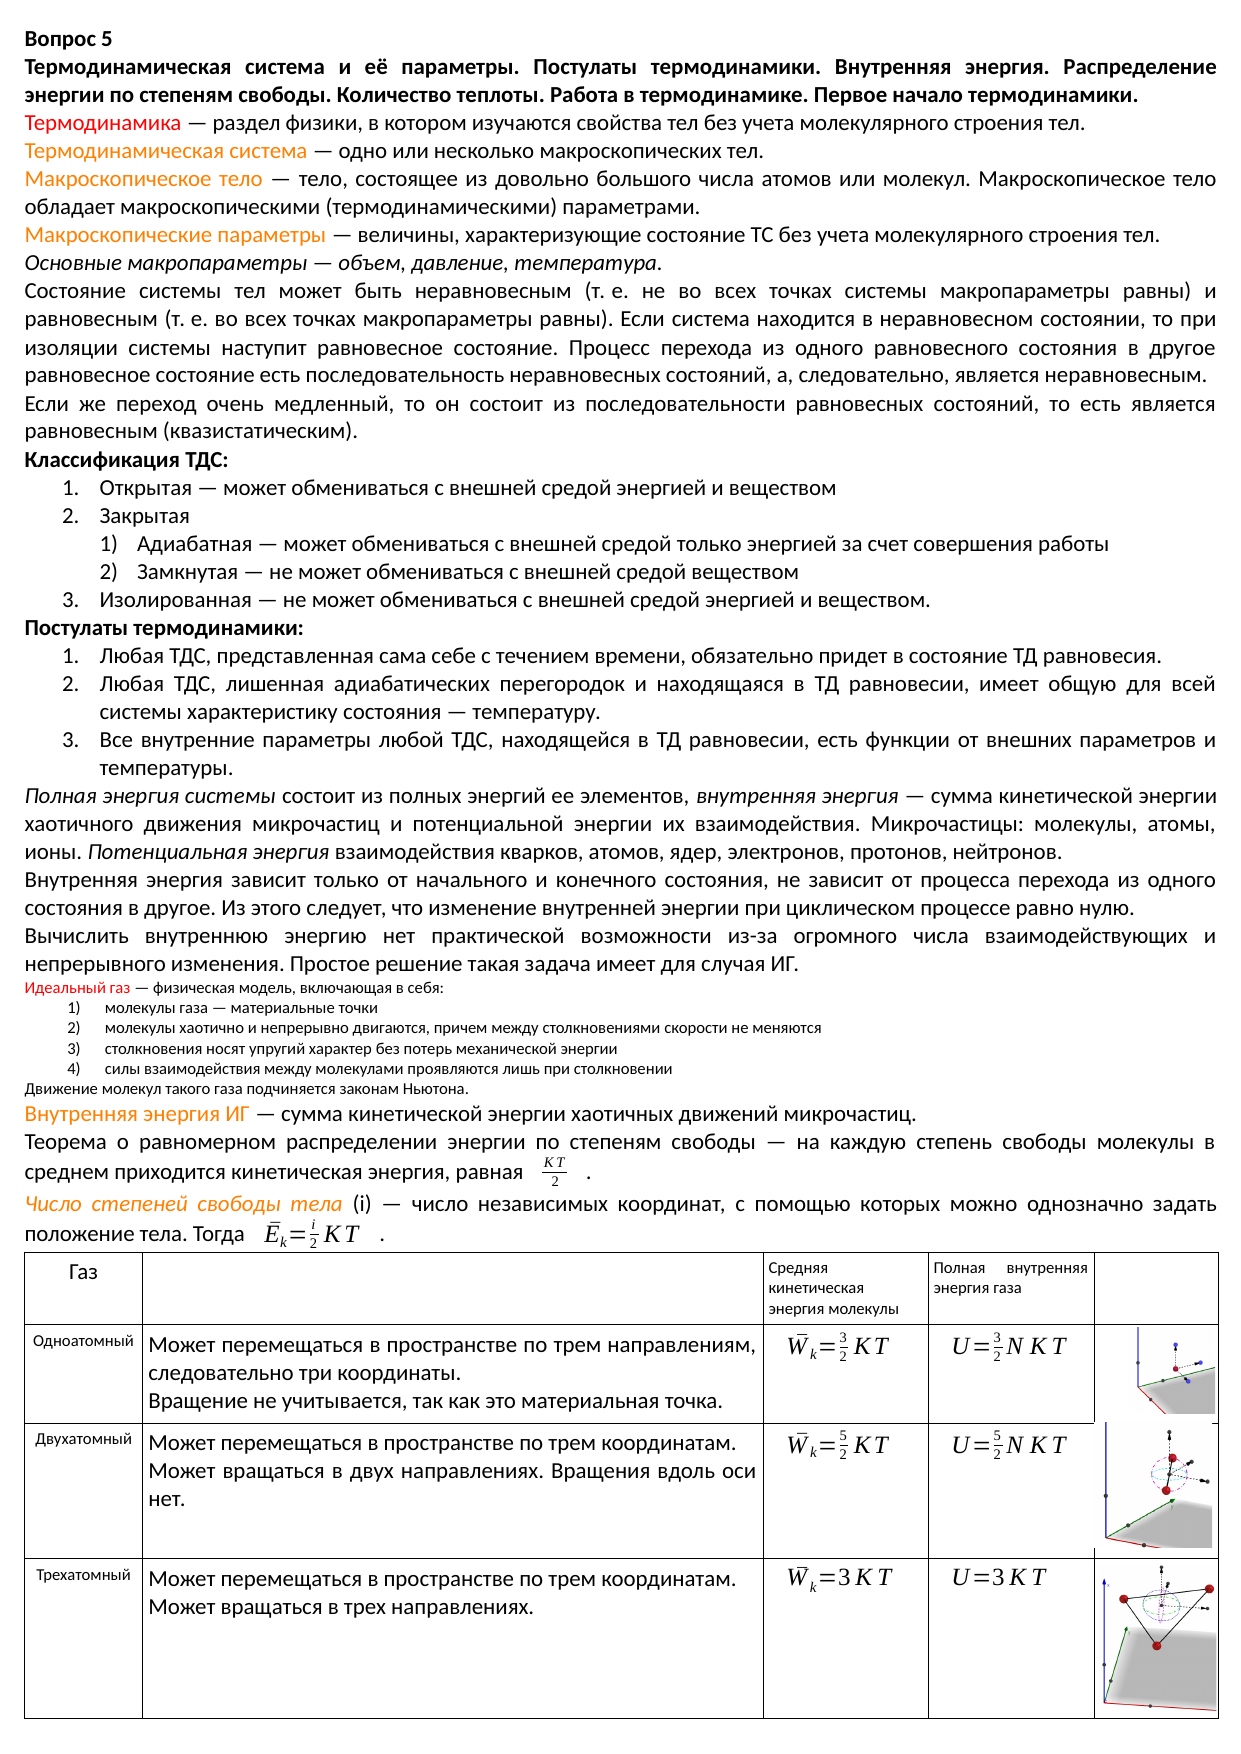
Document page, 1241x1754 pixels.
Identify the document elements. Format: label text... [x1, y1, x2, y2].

table_cell Может перемещаться в пространстве по трем направлениям, следовательно три координаты. Вращение не учитывается, так как это материальная точка. [143, 1325, 763, 1422]
table_cell Может перемещаться в пространстве по трем координатам. Может вращаться в трех направлениях. [143, 1559, 763, 1718]
text Состояние системы тел может быть неравновесным (т. е. не во всех точках системы макропараметры равны) и равновесным (т. е. во всех точках макропараметры равны). Если система находится в неравновесном состоянии, то при изоляции системы наступит равновесное состояние. Процесс перехода из одного равновесного состояния в другое равновесное состояние есть последовательность неравновесных состояний, а, следовательно, является неравновесным. [24, 277, 1218, 389]
table_cell [929, 1325, 1094, 1422]
text Термодинамика — раздел физики, в котором изучаются свойства тел без учета молекулярного строения тел. [24, 108, 1218, 136]
picture [1131, 1563, 1192, 1714]
picture [1158, 1329, 1199, 1414]
list силы взаимодействия между молекулами проявляются лишь при столкновении [67, 1058, 1218, 1079]
text Основные макропараметры — объем, давление, температура. [24, 248, 1218, 277]
text Идеальный газ — физическая модель, включающая в себя: [24, 977, 1218, 997]
list Изолированная — не может обмениваться с внешней средой энергией и веществом. [62, 585, 1218, 613]
text Внутренняя энергия ИГ — сумма кинетической энергии хаотичных движений микрочастиц. [24, 1099, 1218, 1127]
table_cell [764, 1559, 928, 1718]
table_cell Может перемещаться в пространстве по трем координатам. Может вращаться в двух направлениях. Вращения вдоль оси нет. [143, 1424, 763, 1558]
text Внутренняя энергия зависит только от начального и конечного состояния, не зависит от процесса перехода из одного состояния в другое. Из этого следует, что изменение внутренней энергии при циклическом процессе равно нулю. [24, 865, 1218, 921]
list Любая ТДС, представленная сама себе с течением времени, обязательно придет в состояние ТД равновесия. [62, 641, 1218, 669]
list молекулы хаотично и непрерывно двигаются, причем между столкновениями скорости не меняются [67, 1018, 1218, 1038]
text Термодинамическая система и её параметры. Постулаты термодинамики. Внутренняя энергия. Распределение энергии по степеням свободы. Количество теплоты. Работа в термодинамике. Первое начало термодинамики. [24, 52, 1218, 108]
text Классификация ТДС: [24, 445, 1218, 473]
text Если же переход очень медленный, то он состоит из последовательности равновесных состояний, то есть является равновесным (квазистатическим). [24, 389, 1218, 445]
list Адиабатная — может обмениваться с внешней средой только энергией за счет совершения работы [99, 529, 1218, 557]
text Термодинамическая система — одно или несколько макроскопических тел. [24, 136, 1218, 164]
list Все внутренние параметры любой ТДС, находящейся в ТД равновесии, есть функции от внешних параметров и температуры. [62, 725, 1218, 781]
text Постулаты термодинамики: [24, 613, 1218, 641]
text Макроскопическое тело — тело, состоящее из довольно большого числа атомов или молекул. Макроскопическое тело обладает макроскопическими (термодинамическими) параметрами. [24, 164, 1218, 221]
table_header [1095, 1253, 1218, 1324]
table_cell Одноатомный [25, 1325, 142, 1422]
text Макроскопические параметры — величины, характеризующие состояние ТС без учета молекулярного строения тел. [24, 221, 1218, 248]
list Любая ТДС, лишенная адиабатических перегородок и находящаяся в ТД равновесии, имеет общую для всей системы характеристику состояния — температуру. [62, 669, 1218, 725]
table_cell Трехатомный [25, 1559, 142, 1718]
text Число степеней свободы тела (i) — число независимых координат, с помощью которых можно однозначно задать положение тела. Тогда. [24, 1189, 1218, 1252]
list Открытая — может обмениваться с внешней средой энергией и веществом [62, 473, 1218, 501]
table_header Газ [25, 1253, 142, 1324]
table_header Полная внутренняя энергия газа [929, 1253, 1094, 1324]
list столкновения носят упругий характер без потерь механической энергии [67, 1038, 1218, 1058]
table_cell [1095, 1325, 1218, 1422]
text Теорема о равномерном распределении энергии по степеням свободы — на каждую степень свободы молекулы в среднем приходится кинетическая энергия, равная. [24, 1127, 1218, 1189]
list молекулы газа — материальные точки [67, 997, 1218, 1018]
table_cell [1095, 1424, 1218, 1558]
table_cell [929, 1424, 1094, 1558]
text Полная энергия системы состоит из полных энергий ее элементов, внутренняя энергия — сумма кинетической энергии хаотичного движения микрочастиц и потенциальной энергии их взаимодействия. Микрочастицы: молекулы, атомы, ионы. Потенциальная энергия взаимодействия кварков, атомов, ядер, электронов, протонов, нейтронов. [24, 781, 1218, 865]
list Замкнутая — не может обмениваться с внешней средой веществом [99, 557, 1218, 585]
table_cell Двухатомный [25, 1424, 142, 1558]
picture [1136, 1422, 1193, 1548]
table_cell [929, 1559, 1094, 1718]
text Вычислить внутреннюю энергию нет практической возможности из-за огромного числа взаимодействующих и непрерывного изменения. Простое решение такая задача имеет для случая ИГ. [24, 921, 1218, 977]
list Закрытая [62, 501, 1218, 529]
text Вопрос 5 [24, 24, 1218, 52]
table_header [143, 1253, 763, 1324]
table_cell [1095, 1559, 1218, 1718]
table_cell [764, 1424, 928, 1558]
table_cell [764, 1325, 928, 1422]
table_header Средняя кинетическая энергия молекулы [764, 1253, 928, 1324]
text Движение молекул такого газа подчиняется законам Ньютона. [24, 1079, 1218, 1099]
